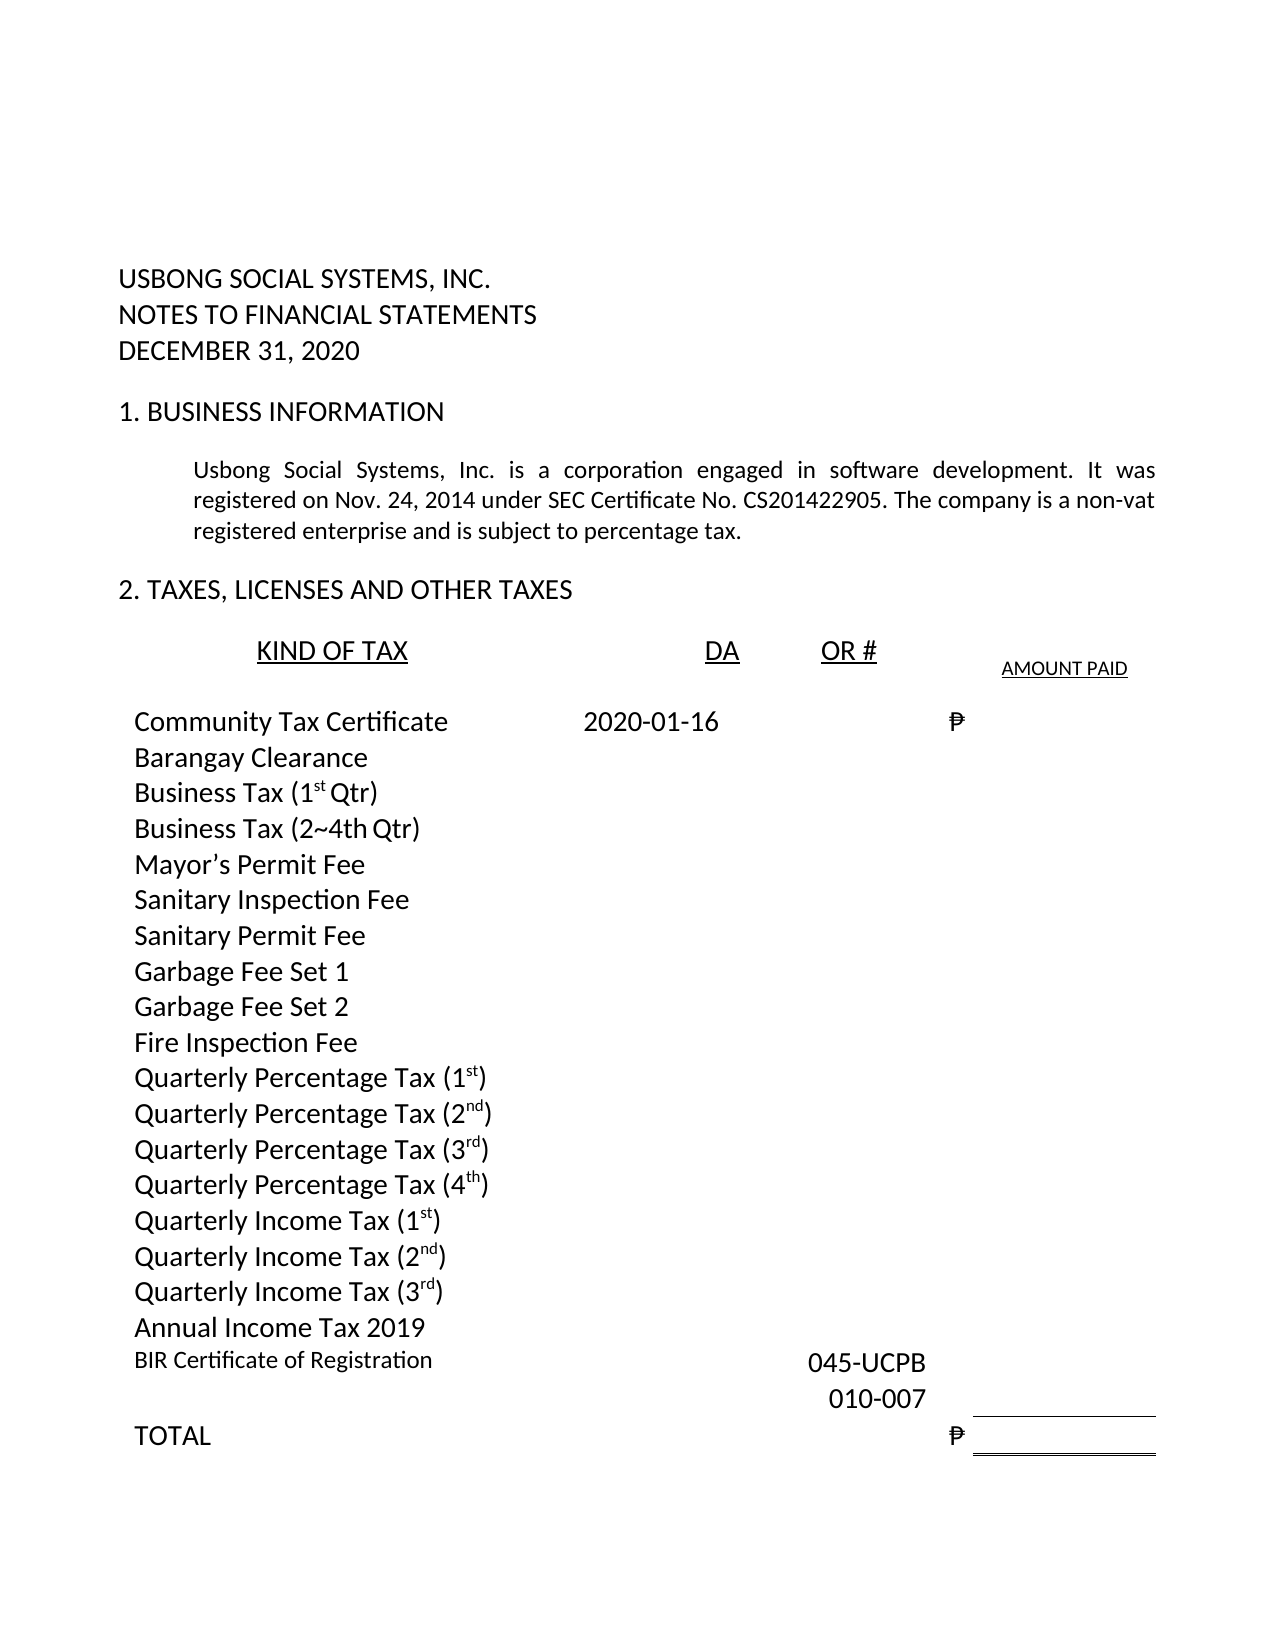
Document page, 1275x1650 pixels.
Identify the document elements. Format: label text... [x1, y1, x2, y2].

table_cell [973, 1131, 1156, 1166]
table_cell [938, 1095, 973, 1131]
table_cell 2020-01-16 [542, 703, 760, 739]
table_cell [542, 810, 760, 846]
table_cell [938, 1273, 973, 1309]
table_cell [938, 1345, 973, 1416]
table_cell [938, 988, 973, 1024]
table_cell [973, 1024, 1156, 1059]
table_cell Annual Income Tax 2019 [123, 1309, 542, 1344]
table_header KIND OF TAX [123, 632, 542, 703]
table_cell [760, 703, 937, 739]
table_cell [973, 988, 1156, 1024]
text DECEMBER 31, 2020 [118, 332, 1157, 367]
table_cell [973, 703, 1156, 739]
table_cell [542, 1202, 760, 1238]
table_cell [973, 1095, 1156, 1131]
table_header AMOUNT PAID [973, 632, 1156, 703]
table_cell [973, 810, 1156, 846]
table_cell Quarterly Percentage Tax (3rd) [123, 1131, 542, 1166]
table_cell Sanitary Permit Fee [123, 917, 542, 953]
table_cell [973, 1060, 1156, 1095]
table_cell [760, 1060, 937, 1095]
table_cell [938, 1202, 973, 1238]
table_cell [973, 1238, 1156, 1273]
text 1. BUSINESS INFORMATION [118, 393, 1157, 428]
table_cell [542, 1166, 760, 1202]
table_cell [938, 1238, 973, 1273]
table_cell [938, 1131, 973, 1166]
table_cell [542, 953, 760, 988]
table_cell [760, 1024, 937, 1059]
table_cell [938, 775, 973, 810]
table_cell [938, 881, 973, 917]
table_cell [542, 1309, 760, 1344]
table_cell [760, 810, 937, 846]
table_cell BIR Certificate of Registration [123, 1345, 542, 1416]
table_cell [973, 1202, 1156, 1238]
table_cell TOTAL [123, 1416, 542, 1452]
table_cell Sanitary Inspection Fee [123, 881, 542, 917]
table_cell [542, 1060, 760, 1095]
table_cell [973, 739, 1156, 774]
table_cell Garbage Fee Set 1 [123, 953, 542, 988]
text USBONG SOCIAL SYSTEMS, INC. [118, 261, 1157, 296]
table_cell [542, 1273, 760, 1309]
table_cell [542, 1238, 760, 1273]
table_cell Quarterly Income Tax (2nd) [123, 1238, 542, 1273]
table_cell [542, 917, 760, 953]
table_cell Business Tax (2~4th Qtr) [123, 810, 542, 846]
table_cell [760, 917, 937, 953]
table_cell [760, 1166, 937, 1202]
table_cell Quarterly Percentage Tax (4th) [123, 1166, 542, 1202]
table_cell Quarterly Income Tax (3rd) [123, 1273, 542, 1309]
table_cell [760, 1273, 937, 1309]
table_header DATE PAID [542, 632, 760, 703]
table_cell [760, 1131, 937, 1166]
table_cell [973, 846, 1156, 881]
table_cell ₱ [938, 1416, 973, 1452]
table_cell [938, 1060, 973, 1095]
table_cell [973, 1417, 1156, 1452]
table_cell [973, 1345, 1156, 1416]
table_cell [938, 810, 973, 846]
table_cell [973, 917, 1156, 953]
table_cell Quarterly Income Tax (1st) [123, 1202, 542, 1238]
table_cell [542, 775, 760, 810]
table_cell [542, 1345, 760, 1416]
text NOTES TO FINANCIAL STATEMENTS [118, 296, 1157, 332]
table_cell [973, 881, 1156, 917]
table_cell [760, 1238, 937, 1273]
table_header OR # [760, 632, 937, 703]
table_cell [542, 1131, 760, 1166]
table_cell [938, 1166, 973, 1202]
table_cell [542, 846, 760, 881]
table_cell Business Tax (1st Qtr) [123, 775, 542, 810]
table_cell [760, 739, 937, 774]
table_cell [760, 1095, 937, 1131]
table_cell [973, 1309, 1156, 1344]
table_cell [542, 1416, 760, 1452]
table_cell [760, 775, 937, 810]
table_cell 045-UCPB 010-007 [760, 1345, 937, 1416]
text 2. TAXES, LICENSES AND OTHER TAXES [118, 571, 1157, 607]
text Usbong Social Systems, Inc. is a corporation engaged in software development. It was registered on Nov. 24, 2014 under SEC Certificate No. CS201422905. The company is a non-vat registered enterprise and is subject to percentage tax. [193, 454, 1157, 546]
table_cell [542, 881, 760, 917]
table_cell Quarterly Percentage Tax (2nd) [123, 1095, 542, 1131]
table_cell [938, 1309, 973, 1344]
table_cell [938, 953, 973, 988]
table_cell [760, 881, 937, 917]
table_cell [542, 1095, 760, 1131]
table_cell [542, 1024, 760, 1059]
table_header [938, 632, 973, 703]
table_cell [542, 739, 760, 774]
table_cell Quarterly Percentage Tax (1st) [123, 1060, 542, 1095]
table_cell [973, 775, 1156, 810]
table_cell [973, 1166, 1156, 1202]
table_cell [973, 953, 1156, 988]
table_cell [938, 1024, 973, 1059]
table_cell [760, 988, 937, 1024]
table_cell [973, 1273, 1156, 1309]
table_cell [938, 917, 973, 953]
table_cell [760, 1416, 937, 1452]
table_cell Fire Inspection Fee [123, 1024, 542, 1059]
table_cell [760, 1202, 937, 1238]
table_cell Mayor’s Permit Fee [123, 846, 542, 881]
table_cell [760, 1309, 937, 1344]
table_cell [760, 953, 937, 988]
table_cell [760, 846, 937, 881]
table_cell [938, 739, 973, 774]
table_cell Barangay Clearance [123, 739, 542, 774]
table_cell ₱ [938, 703, 973, 739]
table_cell [542, 988, 760, 1024]
table_cell [938, 846, 973, 881]
table_cell Garbage Fee Set 2 [123, 988, 542, 1024]
table_cell Community Tax Certificate [123, 703, 542, 739]
